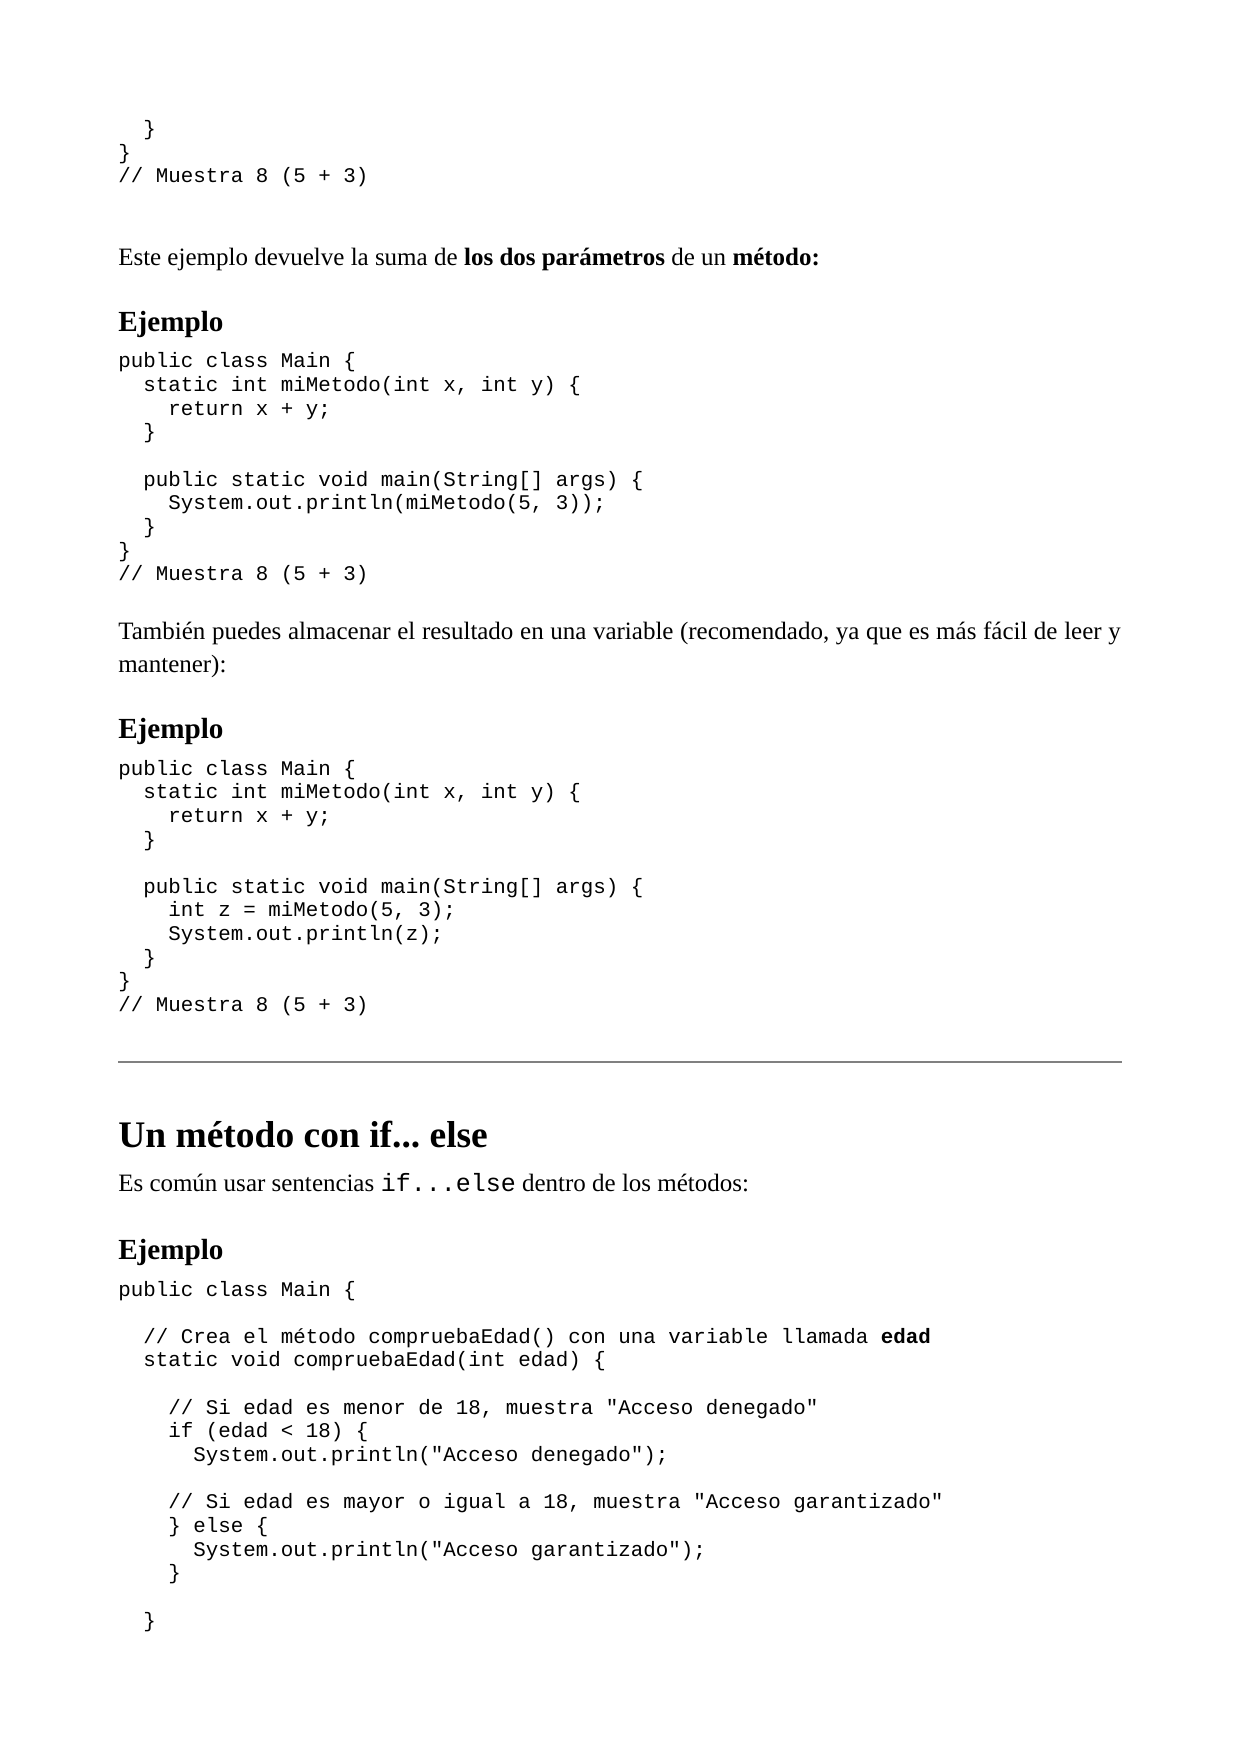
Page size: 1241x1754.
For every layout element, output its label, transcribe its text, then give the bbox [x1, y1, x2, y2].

text } [118, 539, 1122, 563]
text static void compruebaEdad(int edad) { [118, 1349, 1122, 1373]
text // Muestra 8 (5 + 3) [118, 994, 1122, 1018]
text int z = miMetodo(5, 3); [118, 899, 1122, 923]
text } [118, 516, 1122, 539]
text static int miMetodo(int x, int y) { [118, 781, 1122, 805]
subtitle Ejemplo [118, 304, 1122, 338]
text // Si edad es menor de 18, muestra "Acceso denegado" [118, 1397, 1122, 1420]
text public class Main { [118, 350, 1122, 374]
text Este ejemplo devuelve la suma de los dos parámetros de un método: [118, 242, 1122, 271]
subtitle Un método con if... else [118, 1112, 1122, 1155]
text } else { [118, 1515, 1122, 1539]
text System.out.println(z); [118, 923, 1122, 947]
text } [118, 142, 1122, 165]
text // Muestra 8 (5 + 3) [118, 563, 1122, 587]
text public class Main { [118, 758, 1122, 781]
text return x + y; [118, 805, 1122, 828]
text return x + y; [118, 398, 1122, 421]
text static int miMetodo(int x, int y) { [118, 374, 1122, 398]
text } [118, 947, 1122, 970]
text Es común usar sentencias if...else dentro de los métodos: [118, 1168, 1122, 1199]
text System.out.println("Acceso garantizado"); [118, 1539, 1122, 1562]
text System.out.println("Acceso denegado"); [118, 1444, 1122, 1468]
text } [118, 421, 1122, 445]
text public class Main { [118, 1278, 1122, 1302]
text // Crea el método compruebaEdad() con una variable llamada edad [118, 1326, 1122, 1349]
text También puedes almacenar el resultado en una variable (recomendado, ya que es más fácil de leer y mantener): [118, 616, 1122, 678]
text } [118, 1609, 1122, 1633]
text public static void main(String[] args) { [118, 876, 1122, 899]
text } [118, 970, 1122, 994]
subtitle Ejemplo [118, 712, 1122, 745]
text // Si edad es mayor o igual a 18, muestra "Acceso garantizado" [118, 1491, 1122, 1515]
text } [118, 828, 1122, 852]
text } [118, 118, 1122, 142]
text if (edad < 18) { [118, 1420, 1122, 1444]
text // Muestra 8 (5 + 3) [118, 165, 1122, 189]
text } [118, 1562, 1122, 1586]
text System.out.println(miMetodo(5, 3)); [118, 492, 1122, 516]
subtitle Ejemplo [118, 1232, 1122, 1266]
text public static void main(String[] args) { [118, 469, 1122, 492]
